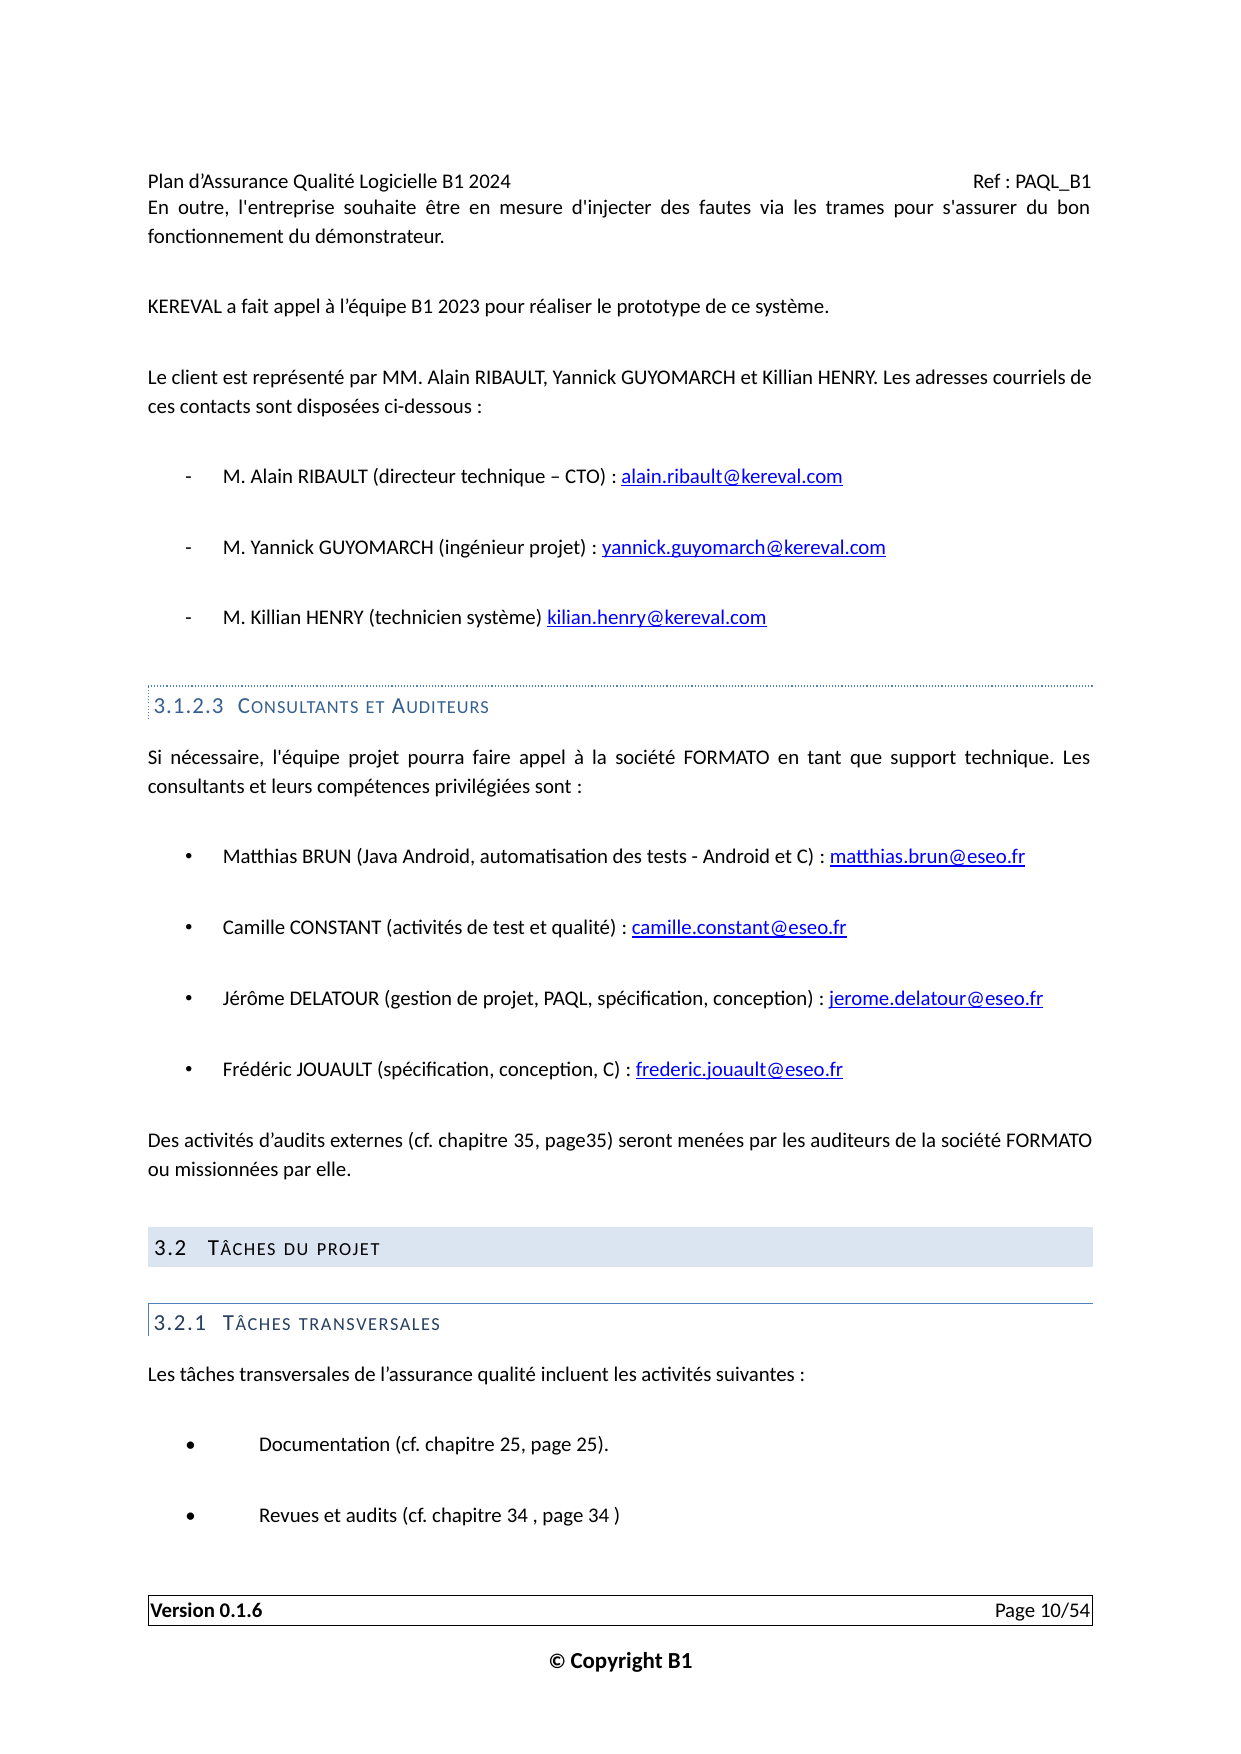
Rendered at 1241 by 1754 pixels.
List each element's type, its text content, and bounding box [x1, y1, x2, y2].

text KEREVAL a fait appel à l’équipe B1 2023 pour réaliser le prototype de ce système. [148, 293, 1093, 319]
list Consultants et Auditeurs [148, 685, 1093, 719]
list M. Killian HENRY (technicien système) kilian.henry@kereval.com [185, 604, 1093, 630]
text Les tâches transversales de l’assurance qualité incluent les activités suivantes : [148, 1361, 1093, 1386]
list Documentation (cf. chapitre 3, page 22). [185, 1432, 1093, 1457]
list Frédéric JOUAULT (spécification, conception, C) : frederic.jouault@eseo.fr [185, 1056, 1093, 1082]
list Camille CONSTANT (activités de test et qualité) : camille.constant@eseo.fr [185, 914, 1093, 940]
text Des activités d’audits externes (cf. chapitre 5.3, page31) seront menées par les auditeurs de la société FORMATO ou missionnées par elle. [148, 1127, 1093, 1181]
list Matthias BRUN (Java Android, automatisation des tests - Android et C) : matthias.brun@eseo.fr [185, 844, 1093, 869]
text En outre, l'entreprise souhaite être en mesure d'injecter des fautes via les trames pour s'assurer du bon fonctionnement du démonstrateur. [148, 194, 1093, 248]
list Tâches transversales [149, 1304, 1093, 1336]
list M. Yannick GUYOMARCH (ingénieur projet) : yannick.guyomarch@kereval.com [185, 534, 1093, 559]
list M. Alain RIBAULT (directeur technique – CTO) : alain.ribault@kereval.com [185, 463, 1093, 489]
list Revues et audits (cf. chapitre 5 , page 31 ) [185, 1502, 1093, 1528]
text Si nécessaire, l'équipe projet pourra faire appel à la société FORMATO en tant que support technique. Les consultants et leurs compétences privilégiées sont : [148, 744, 1093, 798]
list Tâches du projet [154, 1233, 1086, 1261]
list Jérôme DELATOUR (gestion de projet, PAQL, spécification, conception) : jerome.delatour@eseo.fr [185, 985, 1093, 1011]
text Le client est représenté par MM. Alain RIBAULT, Yannick GUYOMARCH et Killian HENRY. Les adresses courriels de ces contacts sont disposées ci-dessous : [148, 364, 1093, 418]
